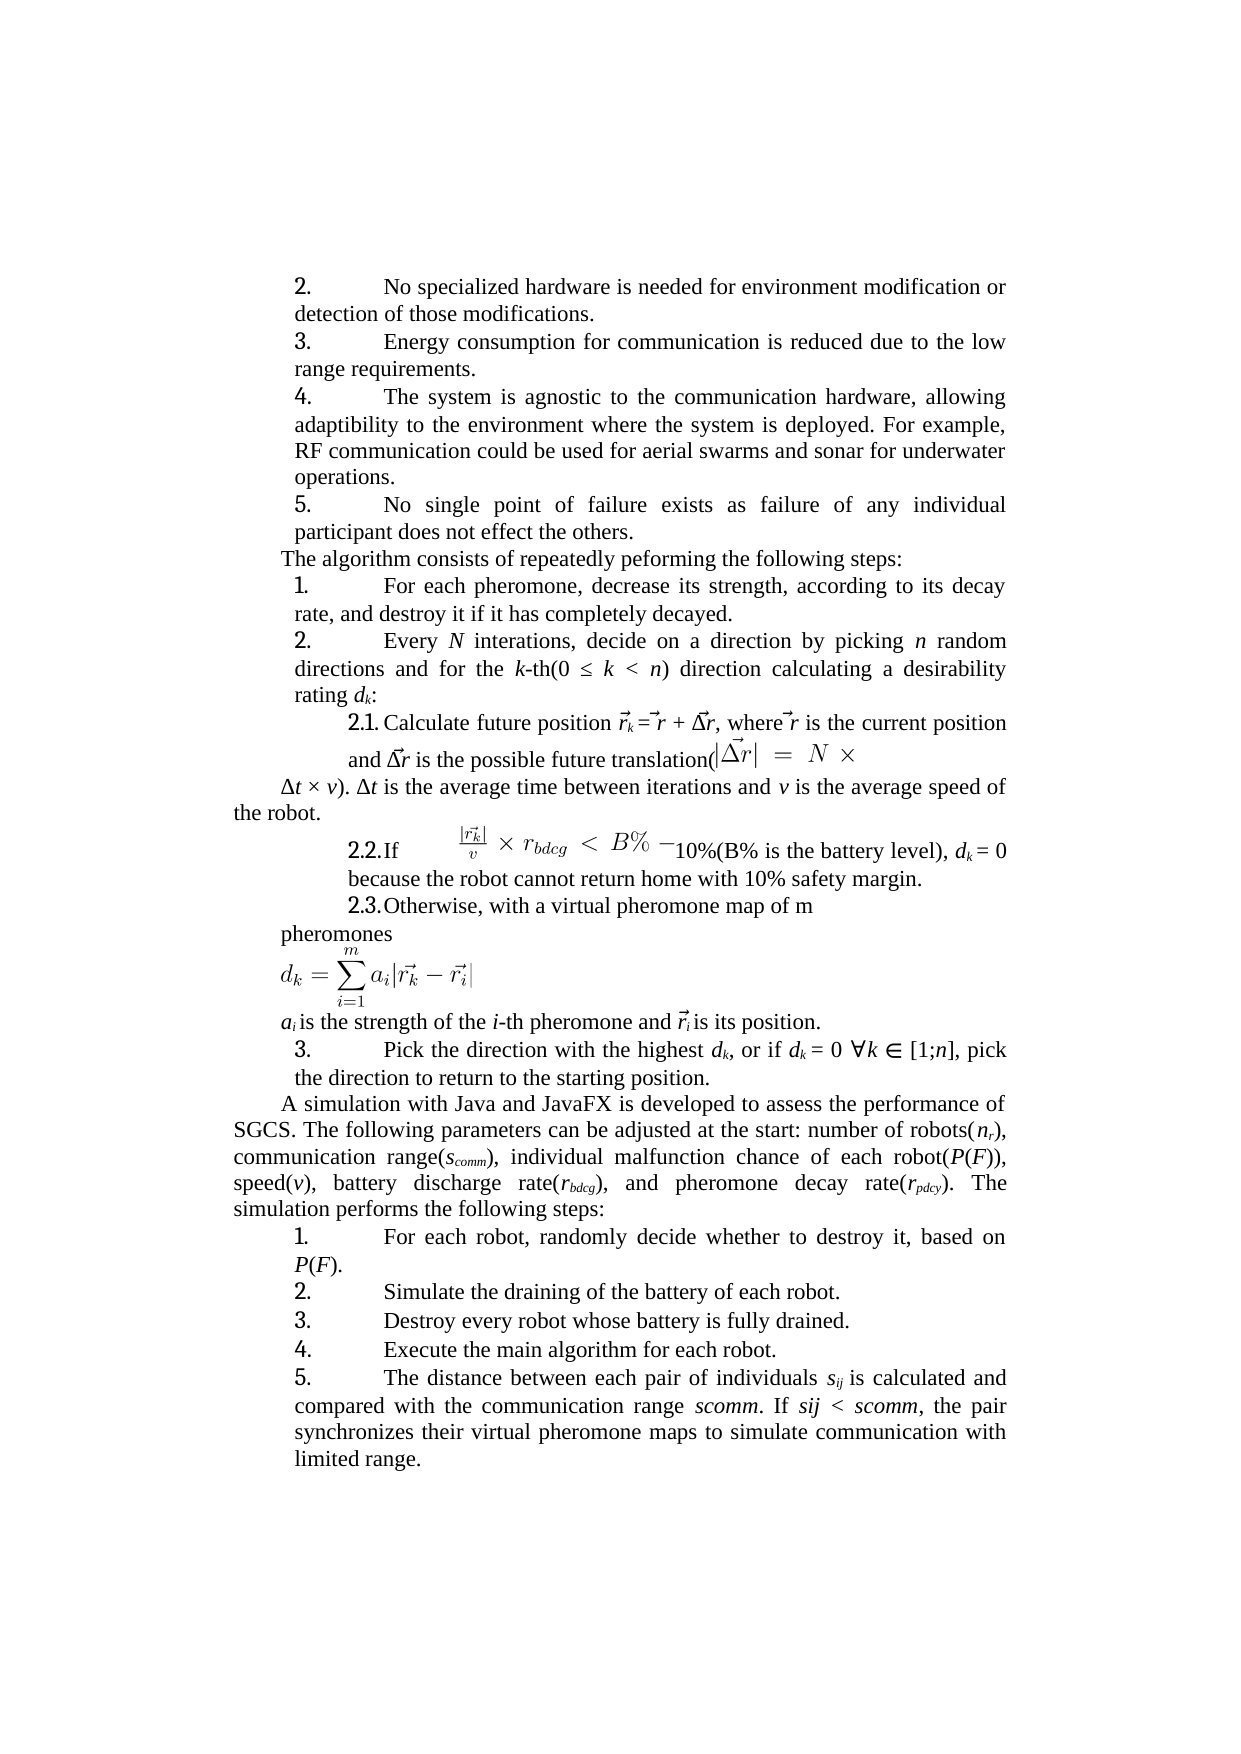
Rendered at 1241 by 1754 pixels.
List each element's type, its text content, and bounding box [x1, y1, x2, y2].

list Energy consumption for communication is reduced due to the low range requirements. [294, 327, 1007, 382]
text A simulation with Java and JavaFX is developed to assess the performance of SGCS. The following parameters can be adjusted at the start: number of robots(nr), communication range(scomm), individual malfunction chance of each robot(P(F)), speed(v), battery discharge rate(rbdcg), and pheromone decay rate(rpdcy). The simulation performs the following steps: [233, 1090, 1007, 1222]
list Calculate future position r⃗k = ⃗r + ∆⃗r, where ⃗r is the current position and ∆⃗r is the possible future translation( [348, 708, 1007, 773]
list The distance between each pair of individuals sij is calculated and compared with the communication range scomm. If sij < scomm, the pair synchronizes their virtual pheromone maps to simulate communication with limited range. [294, 1363, 1007, 1471]
list Simulate the draining of the battery of each robot. [294, 1277, 1007, 1306]
picture [716, 736, 854, 768]
list Otherwise, with a virtual pheromone map of m [348, 891, 1007, 920]
list For each pheromone, decrease its strength, according to its decay rate, and destroy it if it has completely decayed. [294, 571, 1007, 626]
picture [280, 946, 472, 1007]
list No single point of failure exists as failure of any individual participant does not effect the others. [294, 490, 1007, 545]
list Execute the main algorithm for each robot. [294, 1334, 1007, 1363]
list Pick the direction with the highest dk, or if dk = 0 ∀k ∈ [1;n], pick the direction to return to the starting position. [294, 1035, 1007, 1090]
list If 10%(B% is the battery level), dk = 0 because the robot cannot return home with 10% safety margin. [348, 825, 1007, 891]
list Every N interations, decide on a direction by picking n random directions and for the k-th(0 ≤ k < n) direction calculating a desirability rating dk: [294, 626, 1007, 708]
list No specialized hardware is needed for environment modification or detection of those modifications. [294, 272, 1007, 327]
text ∆t × v). ∆t is the average time between iterations and v is the average speed of the robot. [233, 773, 1007, 825]
text The algorithm consists of repeatedly peforming the following steps: [233, 545, 1007, 571]
list Destroy every robot whose battery is fully drained. [294, 1306, 1007, 1334]
text ai is the strength of the i-th pheromone and r⃗i is its position. [233, 1007, 1007, 1035]
list The system is agnostic to the communication hardware, allowing adaptibility to the environment where the system is deployed. For example, RF communication could be used for aerial swarms and sonar for underwater operations. [294, 382, 1007, 490]
picture [458, 825, 675, 859]
list For each robot, randomly decide whether to destroy it, based on P(F). [294, 1222, 1007, 1277]
text pheromones [233, 920, 1007, 947]
